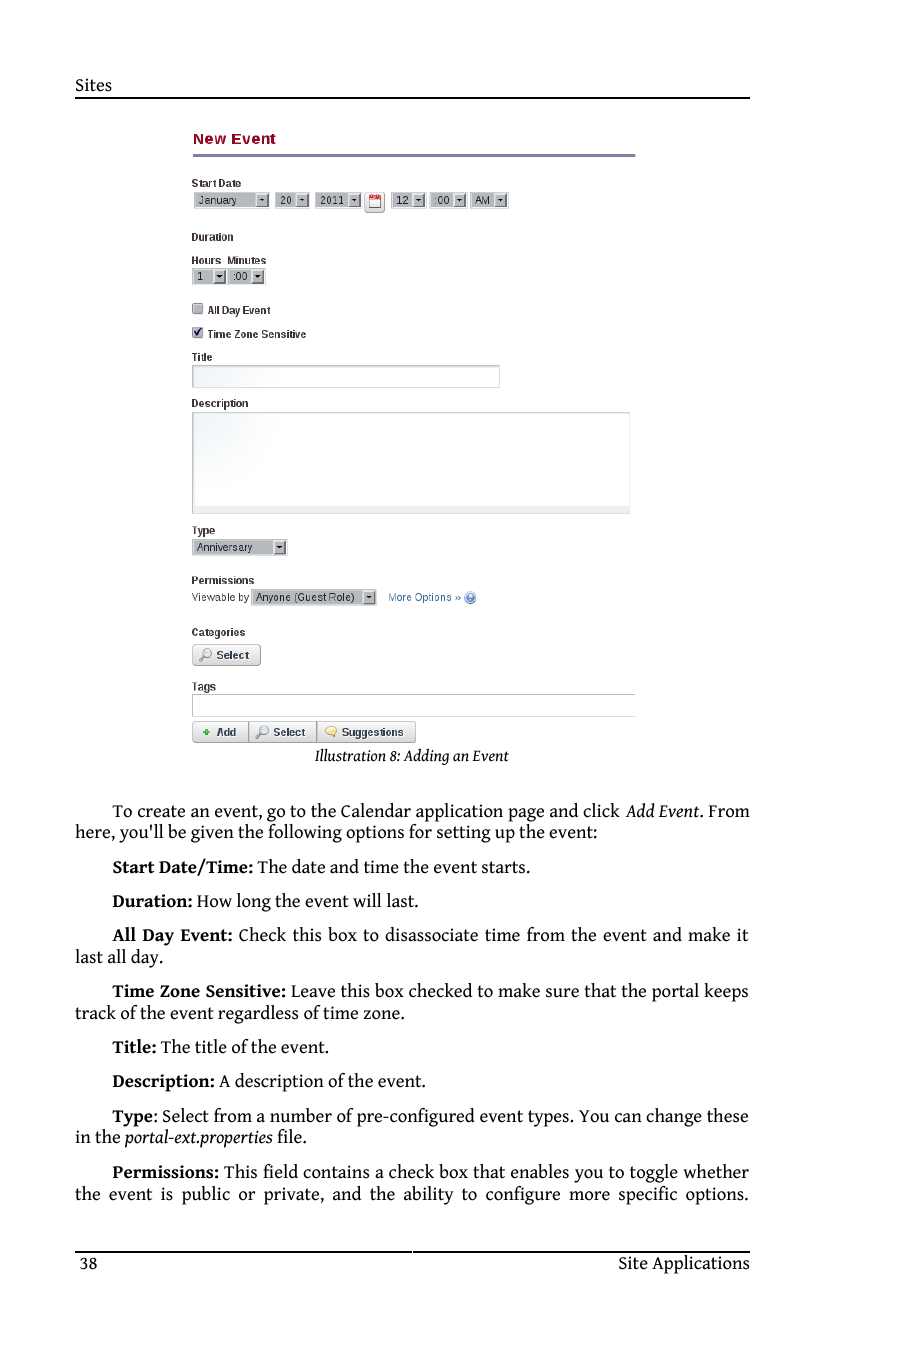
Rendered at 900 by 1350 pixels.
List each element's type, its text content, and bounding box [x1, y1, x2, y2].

text Duration: How long the event will last. [75, 891, 750, 913]
text Permissions: This field contains a check box that enables you to toggle whether the event is public or private, and the ability to configure more specific options. [75, 1162, 750, 1205]
text Type: Select from a number of pre-configured event types. You can change these in the portal-ext.properties file. [75, 1106, 750, 1149]
picture [189, 128, 636, 747]
text Description: A description of the event. [75, 1071, 750, 1093]
text Start Date/Time: The date and time the event starts. [75, 857, 750, 878]
text Time Zone Sensitive: Leave this box checked to make sure that the portal keeps track of the event regardless of time zone. [75, 981, 750, 1025]
text To create an event, go to the Calendar application page and click Add Event. From here, you'll be given the following options for setting up the event: [75, 801, 750, 844]
text Title: The title of the event. [75, 1037, 750, 1059]
text Illustration 8: Adding an Event [75, 129, 750, 766]
text All Day Event: Check this box to disassociate time from the event and make it last all day. [75, 925, 750, 969]
